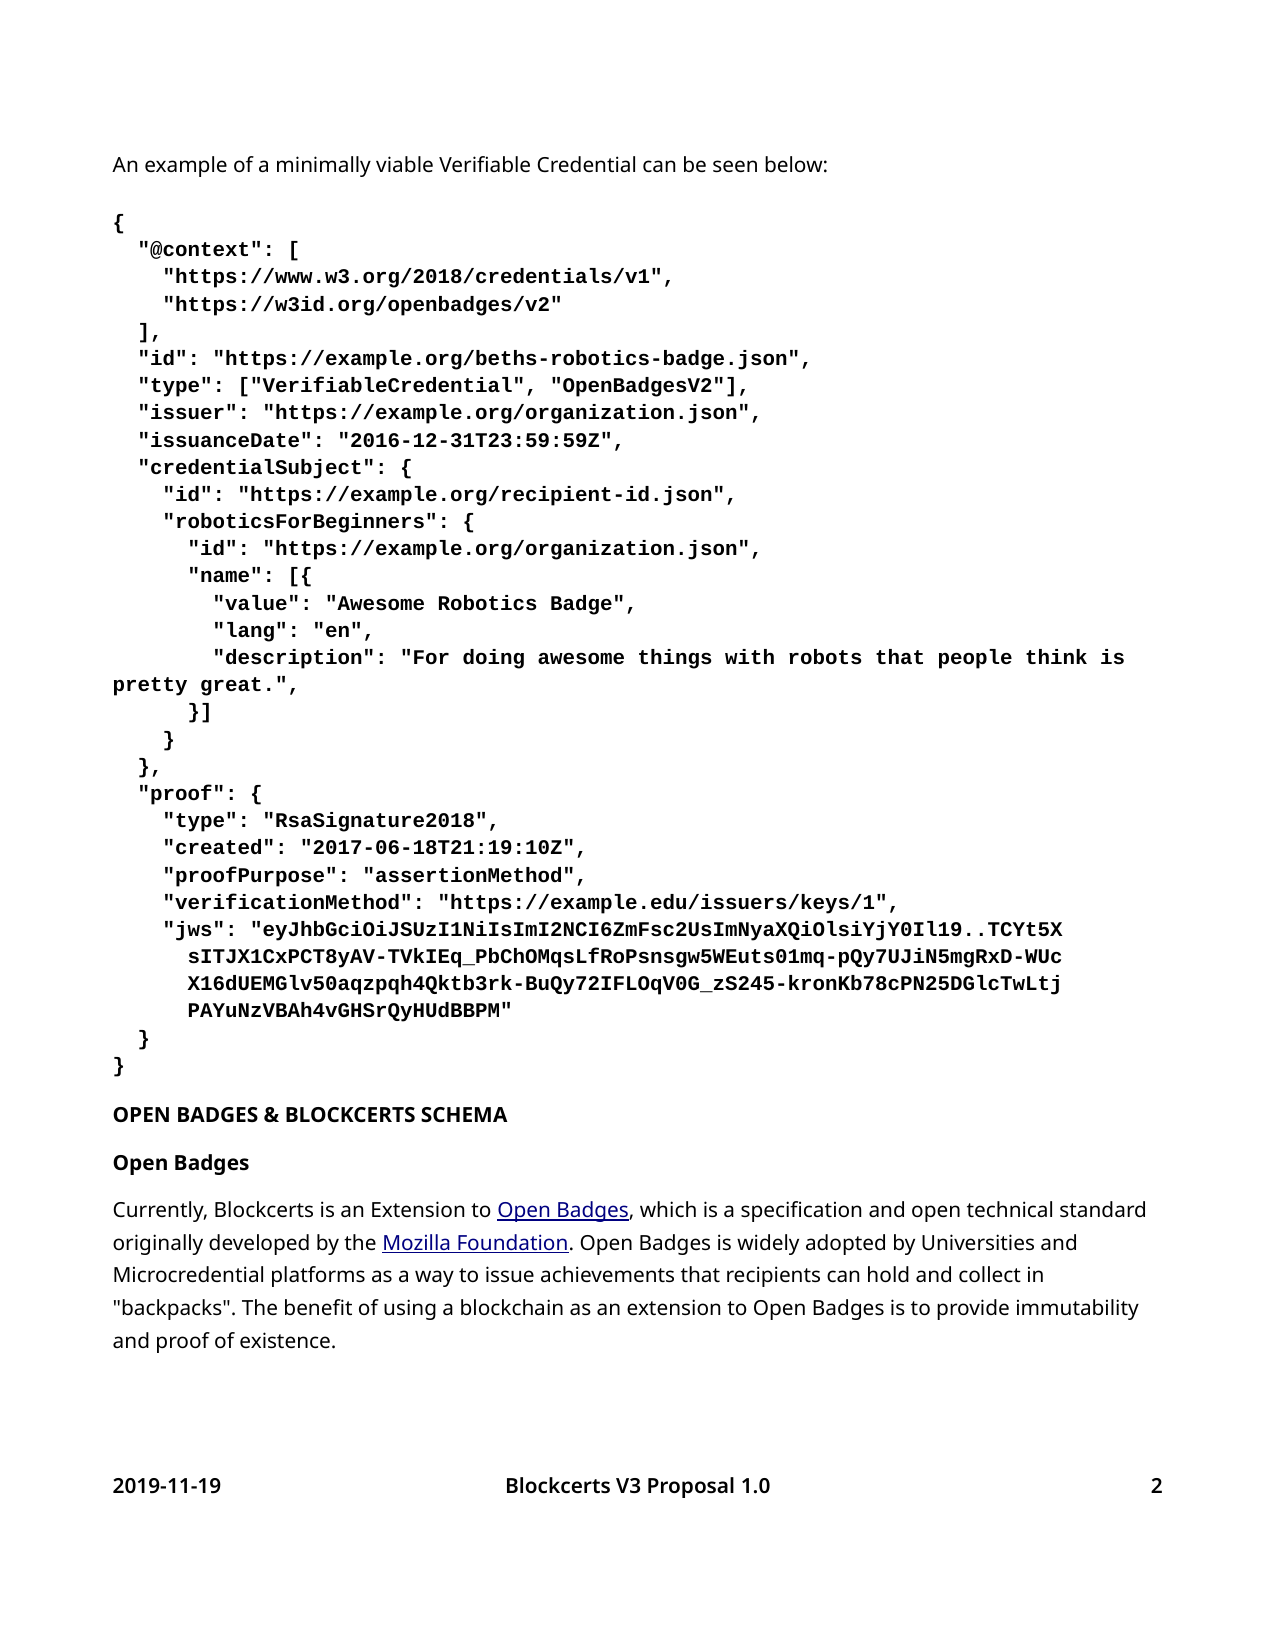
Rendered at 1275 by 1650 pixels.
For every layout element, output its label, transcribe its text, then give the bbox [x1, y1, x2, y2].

text "https://w3id.org/openbadges/v2" [112, 294, 1162, 317]
text "lang": "en", [112, 620, 1162, 643]
subtitle Open Badges [112, 1148, 1162, 1176]
text "value": "Awesome Robotics Badge", [112, 593, 1162, 616]
text "proof": { [112, 783, 1162, 807]
text sITJX1CxPCT8yAV-TVkIEq_PbChOMqsLfRoPsnsgw5WEuts01mq-pQy7UJiN5mgRxD-WUc [112, 946, 1162, 970]
text "description": "For doing awesome things with robots that people think is pretty great.", [112, 647, 1162, 698]
text Currently, Blockcerts is an Extension to Open Badges, which is a specification and open technical standard originally developed by the Mozilla Foundation. Open Badges is widely adopted by Universities and Microcredential platforms as a way to issue achievements that recipients can hold and collect in "backpacks". The benefit of using a blockchain as an extension to Open Badges is to provide immutability and proof of existence. [112, 1195, 1162, 1354]
text "credentialSubject": { [112, 457, 1162, 480]
text PAYuNzVBAh4vGHSrQyHUdBBPM" [112, 1001, 1162, 1024]
text }] [112, 701, 1162, 725]
text "@context": [ [112, 239, 1162, 263]
text } [112, 1055, 1162, 1078]
text "proofPurpose": "assertionMethod", [112, 864, 1162, 888]
subtitle Open Badges & Blockcerts Schema [112, 1100, 1162, 1128]
text "jws": "eyJhbGciOiJSUzI1NiIsImI2NCI6ZmFsc2UsImNyaXQiOlsiYjY0Il19..TCYt5X [112, 919, 1162, 943]
text { [112, 212, 1162, 236]
text "id": "https://example.org/beths-robotics-badge.json", [112, 348, 1162, 372]
text "type": ["VerifiableCredential", "OpenBadgesV2"], [112, 375, 1162, 399]
text } [112, 729, 1162, 752]
text "verificationMethod": "https://example.edu/issuers/keys/1", [112, 892, 1162, 915]
text "created": "2017-06-18T21:19:10Z", [112, 837, 1162, 861]
text "type": "RsaSignature2018", [112, 810, 1162, 834]
text X16dUEMGlv50aqzpqh4Qktb3rk-BuQy72IFLOqV0G_zS245-kronKb78cPN25DGlcTwLtj [112, 973, 1162, 997]
text An example of a minimally viable Verifiable Credential can be seen below: [112, 150, 1162, 178]
text "issuer": "https://example.org/organization.json", [112, 402, 1162, 426]
text "issuanceDate": "2016-12-31T23:59:59Z", [112, 429, 1162, 453]
text "id": "https://example.org/organization.json", [112, 538, 1162, 562]
text } [112, 1028, 1162, 1051]
text "name": [{ [112, 566, 1162, 589]
text "https://www.w3.org/2018/credentials/v1", [112, 266, 1162, 290]
text "id": "https://example.org/recipient-id.json", [112, 484, 1162, 508]
text "roboticsForBeginners": { [112, 511, 1162, 535]
text ], [112, 321, 1162, 344]
text }, [112, 756, 1162, 779]
